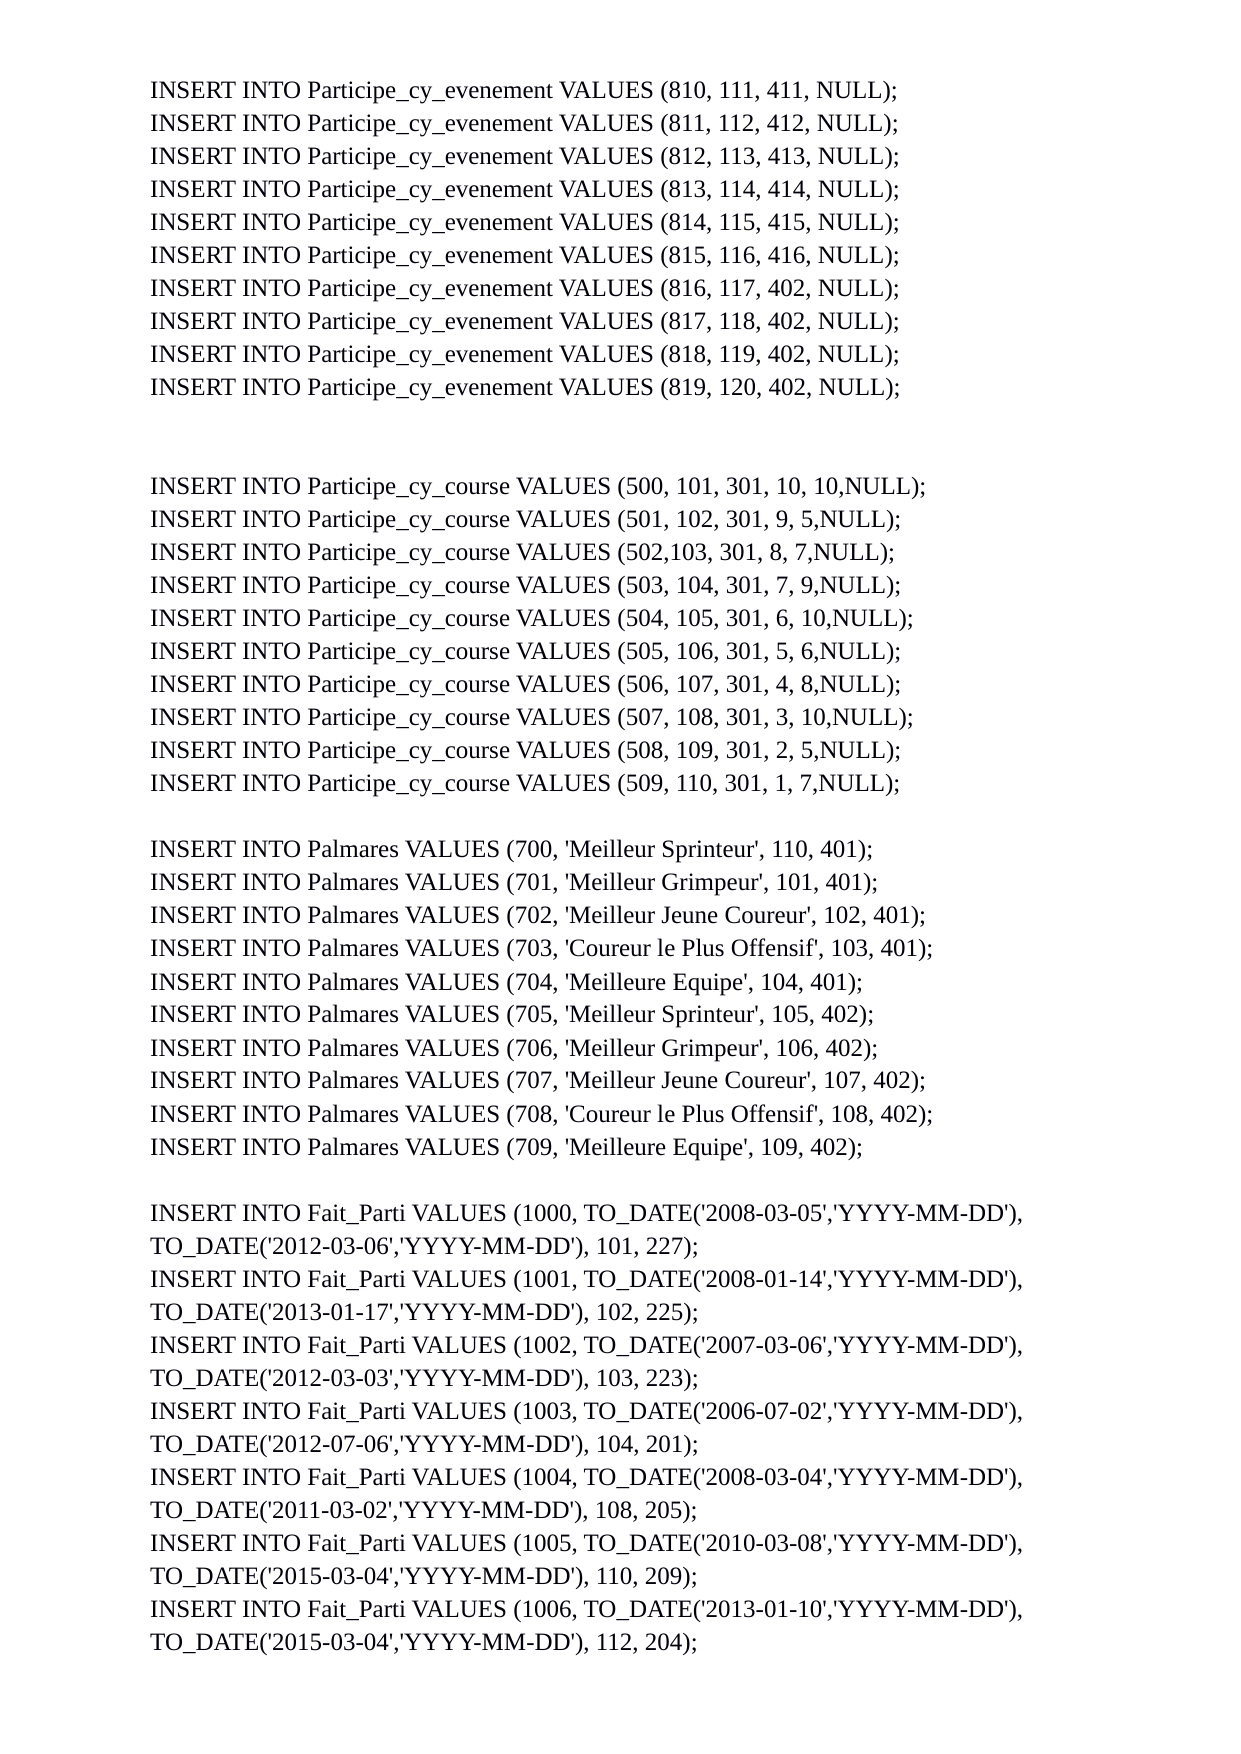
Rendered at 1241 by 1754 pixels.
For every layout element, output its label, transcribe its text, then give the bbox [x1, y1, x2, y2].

text INSERT INTO Palmares VALUES (709, 'Meilleure Equipe', 109, 402); [150, 1132, 1090, 1160]
text INSERT INTO Palmares VALUES (706, 'Meilleur Grimpeur', 106, 402); [150, 1033, 1090, 1061]
text INSERT INTO Fait_Parti VALUES (1005, TO_DATE('2010-03-08','YYYY-MM-DD'), TO_DATE('2015-03-04','YYYY-MM-DD'), 110, 209); [150, 1528, 1090, 1590]
text INSERT INTO Participe_cy_course VALUES (506, 107, 301, 4, 8,NULL); [150, 669, 1090, 698]
text INSERT INTO Participe_cy_evenement VALUES (817, 118, 402, NULL); [150, 306, 1090, 335]
text INSERT INTO Palmares VALUES (708, 'Coureur le Plus Offensif', 108, 402); [150, 1099, 1090, 1127]
text INSERT INTO Participe_cy_course VALUES (505, 106, 301, 5, 6,NULL); [150, 636, 1090, 665]
text INSERT INTO Participe_cy_evenement VALUES (810, 111, 411, NULL); [150, 75, 1090, 104]
text INSERT INTO Palmares VALUES (700, 'Meilleur Sprinteur', 110, 401); [150, 834, 1090, 863]
text INSERT INTO Palmares VALUES (707, 'Meilleur Jeune Coureur', 107, 402); [150, 1066, 1090, 1094]
text INSERT INTO Participe_cy_evenement VALUES (815, 116, 416, NULL); [150, 240, 1090, 269]
text INSERT INTO Fait_Parti VALUES (1003, TO_DATE('2006-07-02','YYYY-MM-DD'), TO_DATE('2012-07-06','YYYY-MM-DD'), 104, 201); [150, 1396, 1090, 1458]
text INSERT INTO Participe_cy_course VALUES (501, 102, 301, 9, 5,NULL); [150, 504, 1090, 533]
text INSERT INTO Palmares VALUES (701, 'Meilleur Grimpeur', 101, 401); [150, 867, 1090, 896]
text INSERT INTO Palmares VALUES (704, 'Meilleure Equipe', 104, 401); [150, 967, 1090, 995]
text INSERT INTO Participe_cy_evenement VALUES (816, 117, 402, NULL); [150, 273, 1090, 302]
text INSERT INTO Fait_Parti VALUES (1001, TO_DATE('2008-01-14','YYYY-MM-DD'), TO_DATE('2013-01-17','YYYY-MM-DD'), 102, 225); [150, 1264, 1090, 1326]
text INSERT INTO Participe_cy_evenement VALUES (819, 120, 402, NULL); [150, 372, 1090, 401]
text INSERT INTO Palmares VALUES (702, 'Meilleur Jeune Coureur', 102, 401); [150, 901, 1090, 929]
text INSERT INTO Participe_cy_course VALUES (502,103, 301, 8, 7,NULL); [150, 537, 1090, 566]
text INSERT INTO Participe_cy_course VALUES (504, 105, 301, 6, 10,NULL); [150, 603, 1090, 632]
text INSERT INTO Participe_cy_evenement VALUES (812, 113, 413, NULL); [150, 141, 1090, 170]
text INSERT INTO Fait_Parti VALUES (1000, TO_DATE('2008-03-05','YYYY-MM-DD'), TO_DATE('2012-03-06','YYYY-MM-DD'), 101, 227); [150, 1198, 1090, 1259]
text INSERT INTO Palmares VALUES (703, 'Coureur le Plus Offensif', 103, 401); [150, 933, 1090, 962]
text INSERT INTO Participe_cy_evenement VALUES (811, 112, 412, NULL); [150, 108, 1090, 137]
text INSERT INTO Palmares VALUES (705, 'Meilleur Sprinteur', 105, 402); [150, 999, 1090, 1028]
text INSERT INTO Participe_cy_evenement VALUES (814, 115, 415, NULL); [150, 207, 1090, 236]
text INSERT INTO Fait_Parti VALUES (1002, TO_DATE('2007-03-06','YYYY-MM-DD'), TO_DATE('2012-03-03','YYYY-MM-DD'), 103, 223); [150, 1330, 1090, 1392]
text INSERT INTO Participe_cy_course VALUES (503, 104, 301, 7, 9,NULL); [150, 570, 1090, 599]
text INSERT INTO Participe_cy_evenement VALUES (813, 114, 414, NULL); [150, 174, 1090, 203]
text INSERT INTO Fait_Parti VALUES (1004, TO_DATE('2008-03-04','YYYY-MM-DD'), TO_DATE('2011-03-02','YYYY-MM-DD'), 108, 205); [150, 1462, 1090, 1524]
text INSERT INTO Participe_cy_course VALUES (509, 110, 301, 1, 7,NULL); [150, 768, 1090, 797]
text INSERT INTO Fait_Parti VALUES (1006, TO_DATE('2013-01-10','YYYY-MM-DD'), TO_DATE('2015-03-04','YYYY-MM-DD'), 112, 204); [150, 1594, 1090, 1656]
text INSERT INTO Participe_cy_course VALUES (508, 109, 301, 2, 5,NULL); [150, 735, 1090, 764]
text INSERT INTO Participe_cy_course VALUES (507, 108, 301, 3, 10,NULL); [150, 702, 1090, 731]
text INSERT INTO Participe_cy_course VALUES (500, 101, 301, 10, 10,NULL); [150, 471, 1090, 500]
text INSERT INTO Participe_cy_evenement VALUES (818, 119, 402, NULL); [150, 339, 1090, 368]
